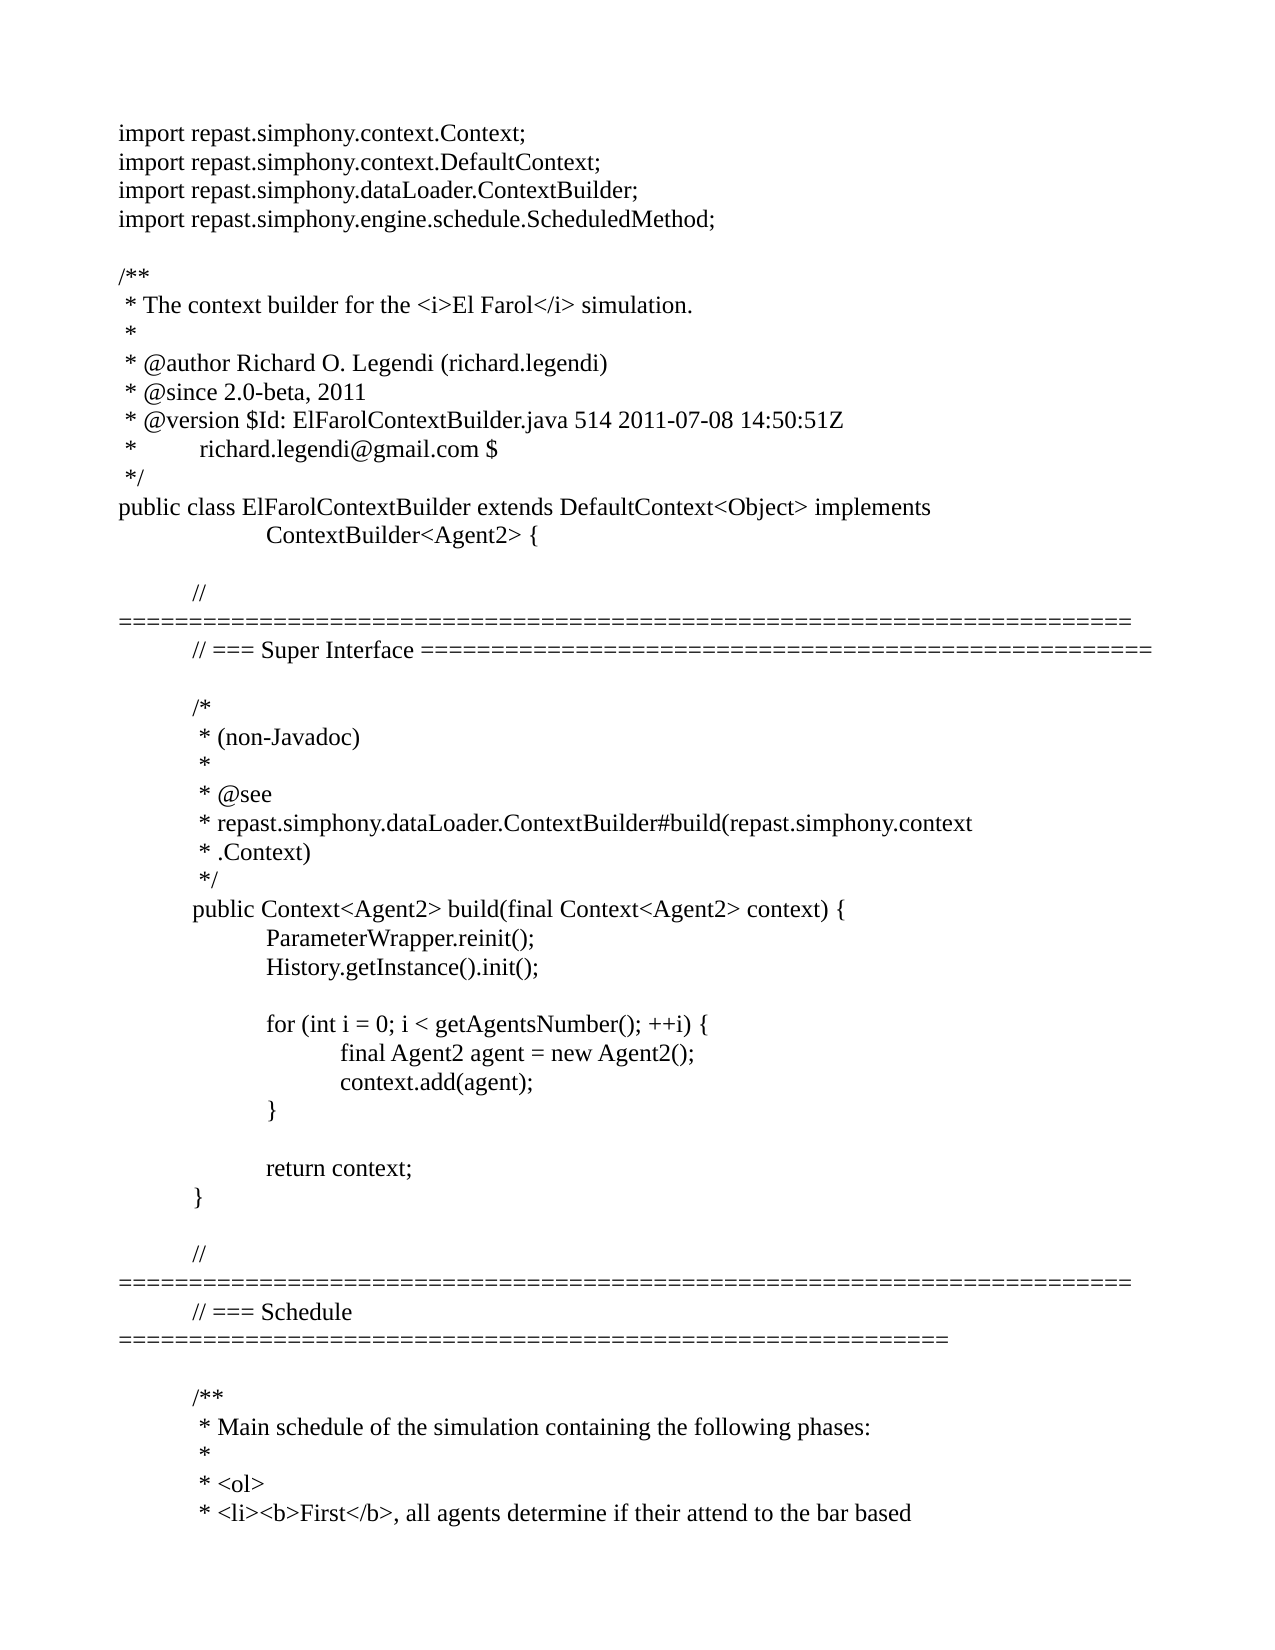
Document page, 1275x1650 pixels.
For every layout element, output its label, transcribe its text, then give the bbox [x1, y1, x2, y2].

text } [118, 1096, 1157, 1124]
text public Context<Agent2> build(final Context<Agent2> context) { [118, 894, 1157, 923]
text ParameterWrapper.reinit(); [118, 923, 1157, 952]
text * @author Richard O. Legendi (richard.legendi) [118, 348, 1157, 377]
text } [118, 1182, 1157, 1211]
text * repast.simphony.dataLoader.ContextBuilder#build(repast.simphony.context [118, 808, 1157, 837]
text // === Schedule =========================================================== [118, 1297, 1157, 1354]
text import repast.simphony.engine.schedule.ScheduledMethod; [118, 204, 1157, 233]
text return context; [118, 1153, 1157, 1182]
text * @since 2.0-beta, 2011 [118, 377, 1157, 406]
text * @version $Id: ElFarolContextBuilder.java 514 2011-07-08 14:50:51Z [118, 406, 1157, 434]
text /** [118, 262, 1157, 291]
text public class ElFarolContextBuilder extends DefaultContext<Object> implements [118, 492, 1157, 521]
text * <li><b>First</b>, all agents determine if their attend to the bar based [118, 1498, 1157, 1527]
text * [118, 1441, 1157, 1469]
text import repast.simphony.dataLoader.ContextBuilder; [118, 176, 1157, 204]
text /* [118, 693, 1157, 722]
text * [118, 319, 1157, 348]
text * @see [118, 779, 1157, 808]
text * The context builder for the <i>El Farol</i> simulation. [118, 291, 1157, 319]
text // ======================================================================== [118, 578, 1157, 636]
text */ [118, 463, 1157, 492]
text * <ol> [118, 1469, 1157, 1498]
text import repast.simphony.context.DefaultContext; [118, 147, 1157, 176]
text ContextBuilder<Agent2> { [118, 521, 1157, 549]
text * richard.legendi@gmail.com $ [118, 434, 1157, 463]
text final Agent2 agent = new Agent2(); [118, 1038, 1157, 1067]
text */ [118, 866, 1157, 894]
text History.getInstance().init(); [118, 952, 1157, 981]
text * .Context) [118, 837, 1157, 866]
text // === Super Interface ==================================================== [118, 636, 1157, 664]
text /** [118, 1383, 1157, 1412]
text context.add(agent); [118, 1067, 1157, 1096]
text * (non-Javadoc) [118, 722, 1157, 751]
text for (int i = 0; i < getAgentsNumber(); ++i) { [118, 1009, 1157, 1038]
text import repast.simphony.context.Context; [118, 118, 1157, 147]
text // ======================================================================== [118, 1239, 1157, 1297]
text * [118, 751, 1157, 779]
text * Main schedule of the simulation containing the following phases: [118, 1412, 1157, 1441]
